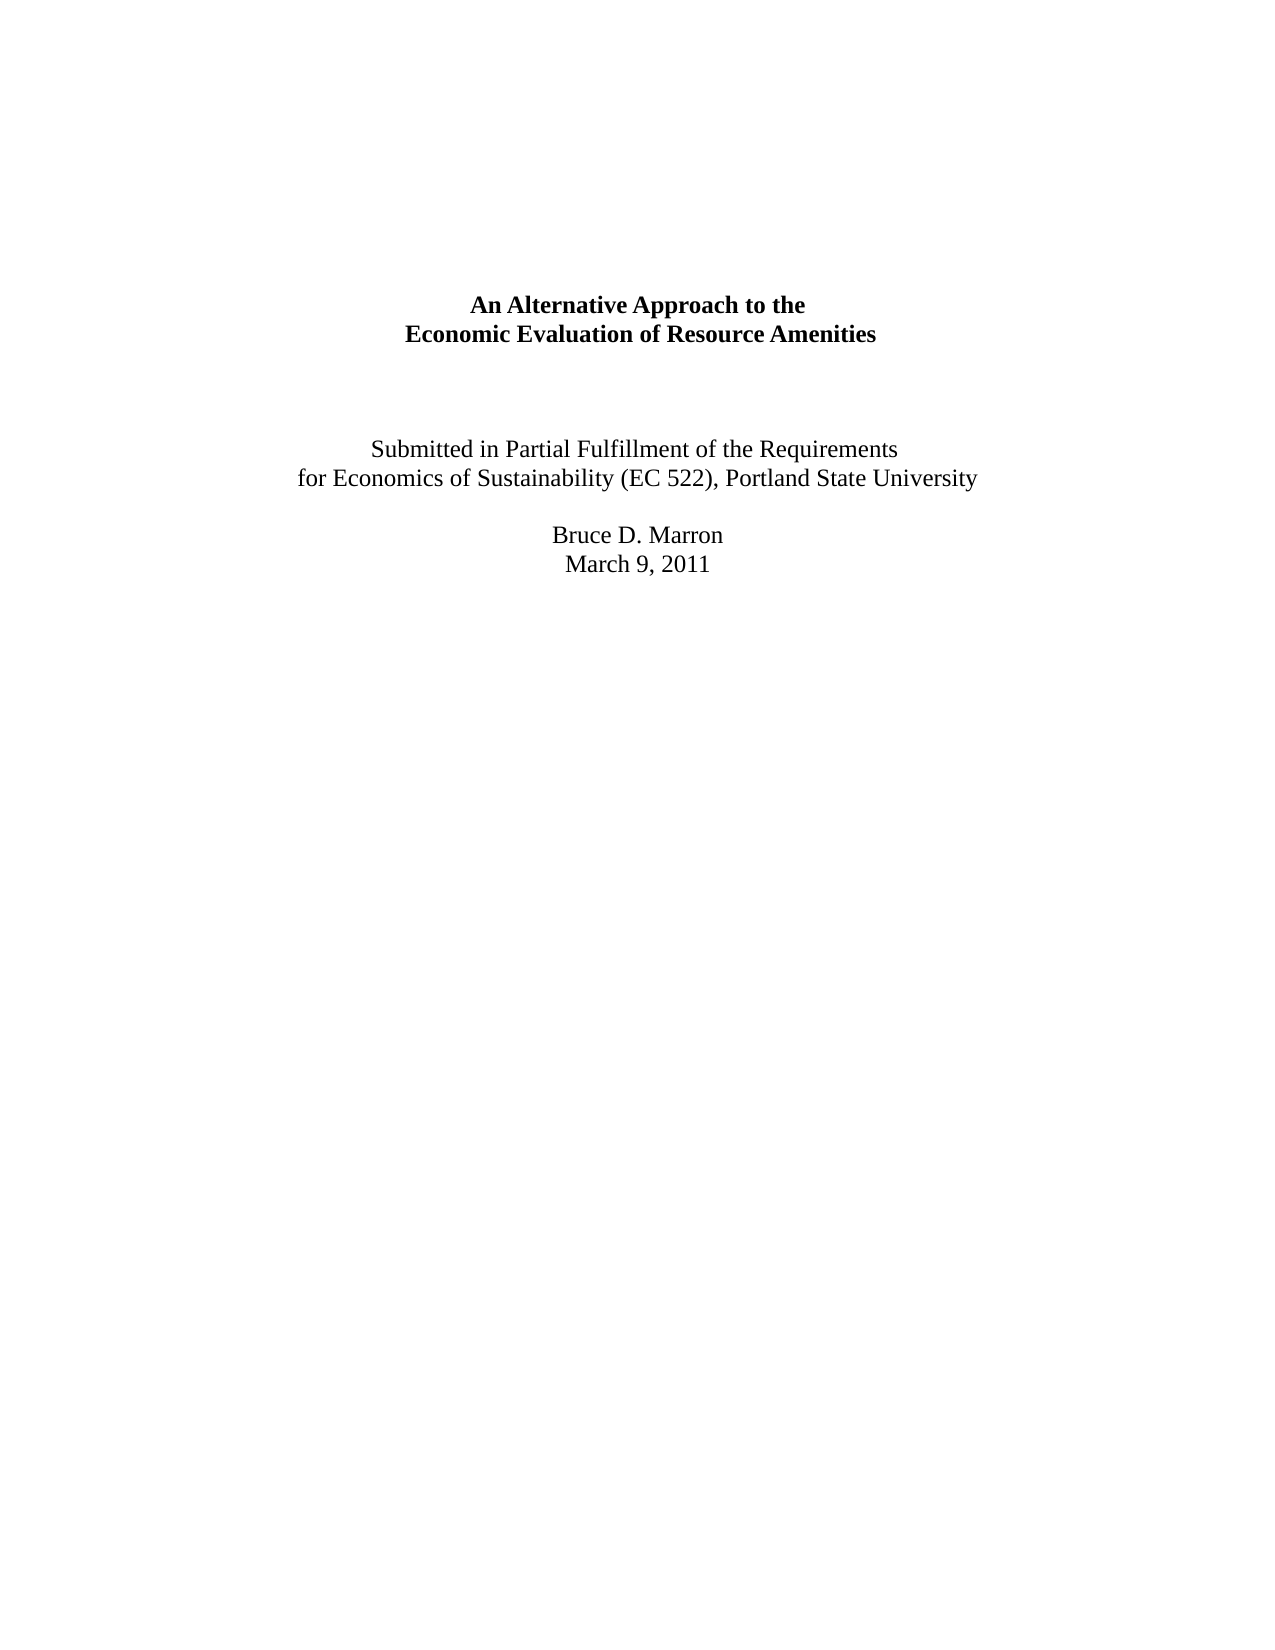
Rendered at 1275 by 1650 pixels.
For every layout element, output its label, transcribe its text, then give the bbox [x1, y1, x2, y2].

text An Alternative Approach to the [118, 291, 1157, 319]
text for Economics of Sustainability (EC 522), Portland State University [118, 463, 1157, 492]
text March 9, 2011 [118, 549, 1157, 578]
text Bruce D. Marron [118, 521, 1157, 549]
text Economic Evaluation of Resource Amenities [118, 319, 1157, 348]
text Submitted in Partial Fulfillment of the Requirements [118, 434, 1157, 463]
